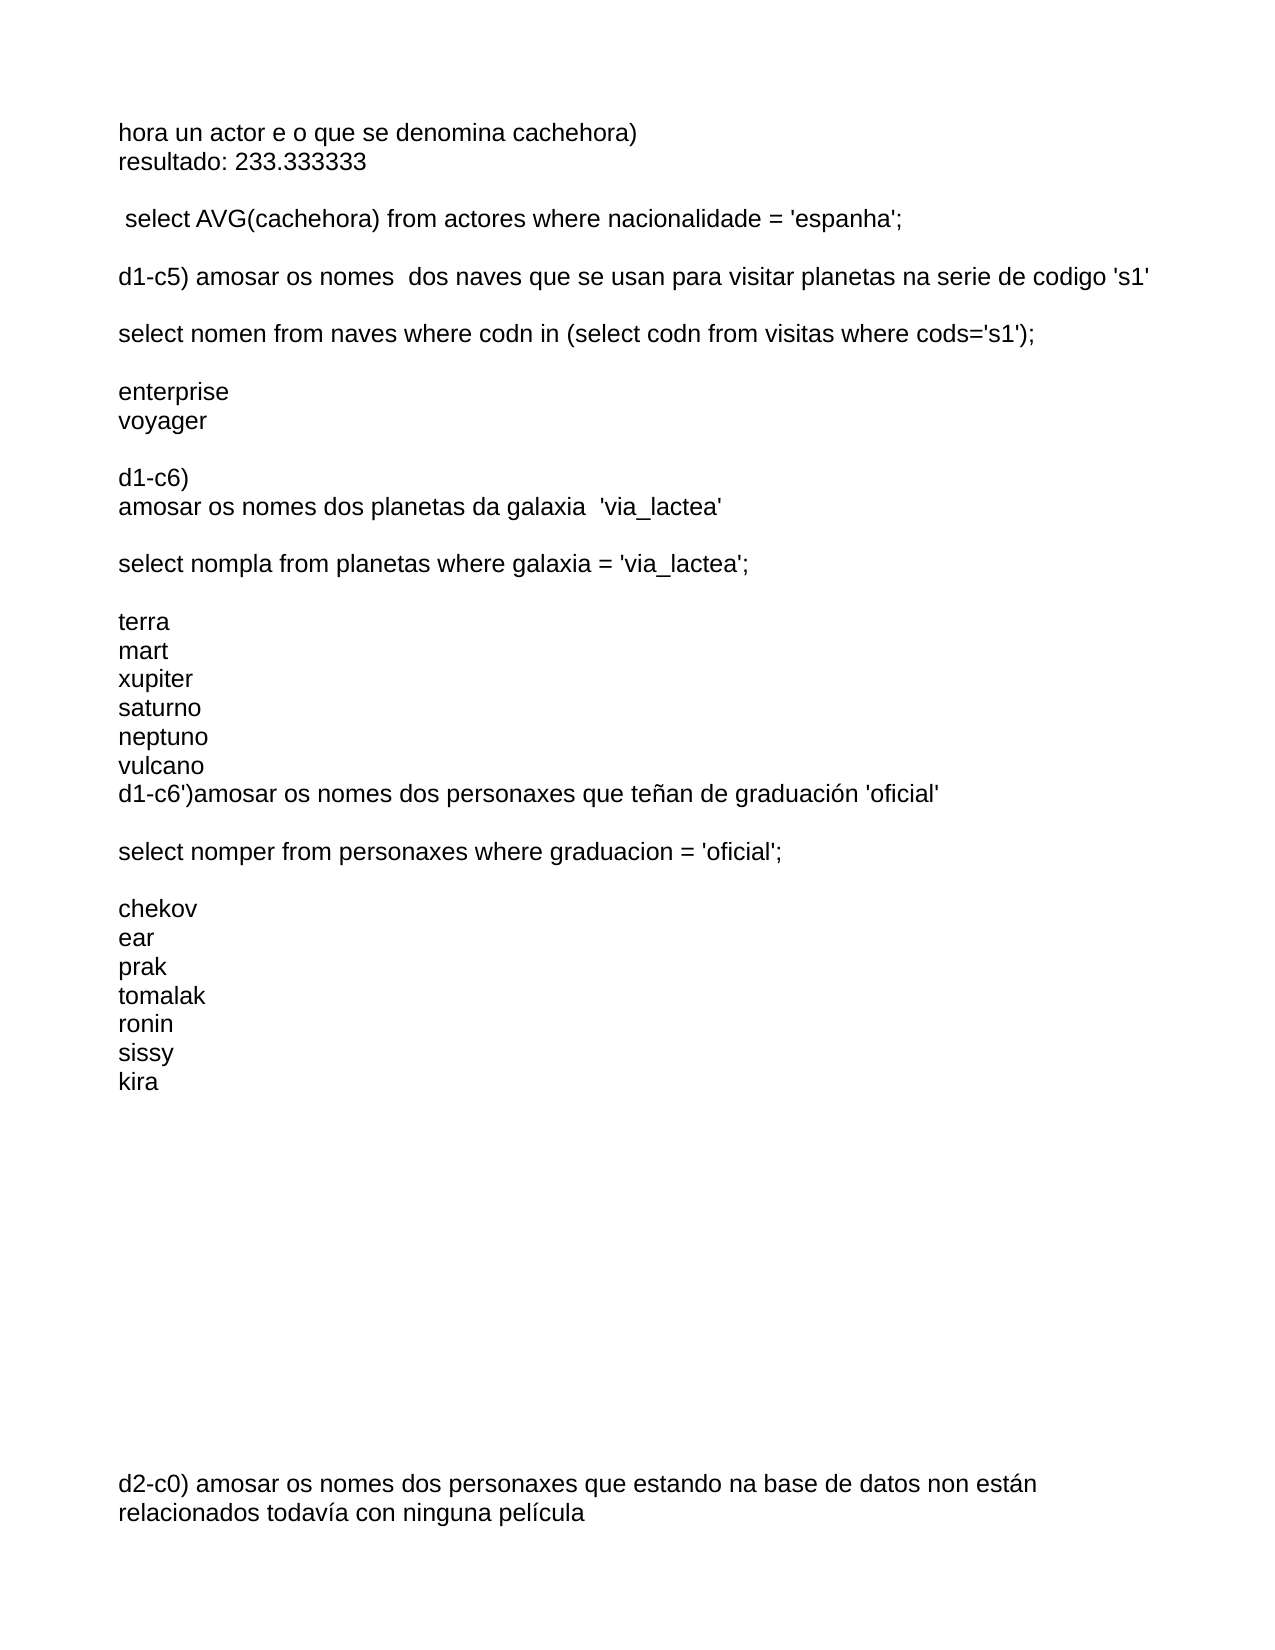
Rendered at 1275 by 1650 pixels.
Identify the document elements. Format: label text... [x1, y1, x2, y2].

text xupiter [118, 664, 1157, 693]
text enterprise [118, 377, 1157, 406]
text neptuno [118, 722, 1157, 751]
text d1-c6')amosar os nomes dos personaxes que teñan de graduación 'oficial' [118, 779, 1157, 808]
text terra [118, 607, 1157, 636]
text hora un actor e o que se denomina cachehora) [118, 118, 1157, 147]
text ronin [118, 1009, 1157, 1038]
text kira [118, 1067, 1157, 1096]
text saturno [118, 693, 1157, 722]
text select nomper from personaxes where graduacion = 'oficial'; [118, 837, 1157, 866]
text ear [118, 923, 1157, 952]
text d2-c0) amosar os nomes dos personaxes que estando na base de datos non están relacionados todavía con ninguna película [118, 1469, 1157, 1527]
text voyager [118, 406, 1157, 434]
text d1-c5) amosar os nomes dos naves que se usan para visitar planetas na serie de codigo 's1' [118, 262, 1157, 291]
text vulcano [118, 751, 1157, 779]
text mart [118, 636, 1157, 664]
text prak [118, 952, 1157, 981]
text select nompla from planetas where galaxia = 'via_lactea'; [118, 549, 1157, 578]
text select AVG(cachehora) from actores where nacionalidade = 'espanha'; [118, 204, 1157, 233]
text tomalak [118, 981, 1157, 1009]
text select nomen from naves where codn in (select codn from visitas where cods='s1'); [118, 319, 1157, 348]
text chekov [118, 894, 1157, 923]
text resultado: 233.333333 [118, 147, 1157, 176]
text amosar os nomes dos planetas da galaxia 'via_lactea' [118, 492, 1157, 521]
text sissy [118, 1038, 1157, 1067]
text d1-c6) [118, 463, 1157, 492]
